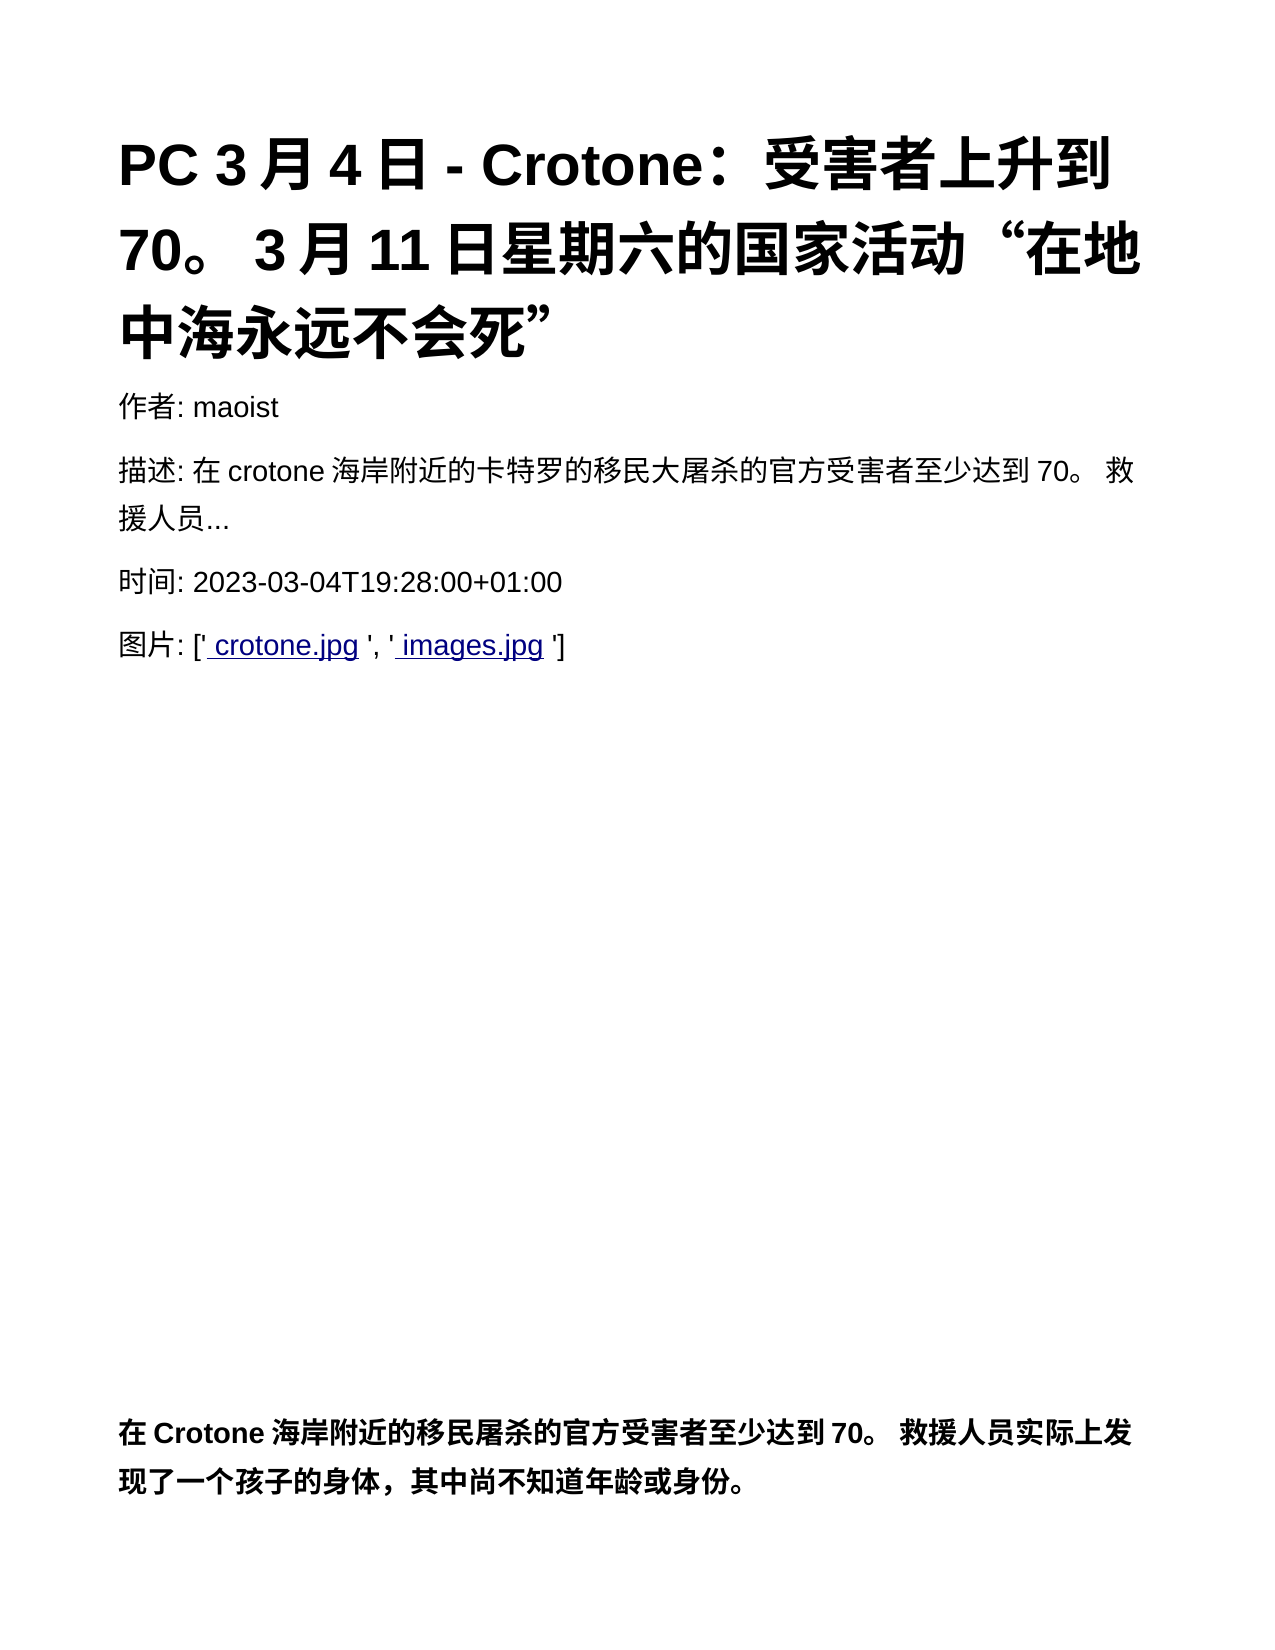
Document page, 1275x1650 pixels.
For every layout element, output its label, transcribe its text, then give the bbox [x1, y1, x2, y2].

text 在Crotone海岸附近的移民屠杀的官方受​​害者至少达到70。 救援人员实际上发现了一个孩子的身体，其中尚不知道年龄或身份。 [118, 685, 1157, 1501]
subtitle PC 3月4日 - Crotone：受害者上升到70。 3月11日星期六的国家活动“在地中海永远不会死” [118, 118, 1157, 372]
text 描述: 在crotone海岸附近的卡特罗的移民大屠杀的官方受​​害者至少达到70。 救援人员... [118, 447, 1157, 538]
text 图片: [' crotone.jpg ', ' images.jpg '] [118, 622, 1157, 664]
text 时间: 2023-03-04T19:28:00+01:00 [118, 559, 1157, 601]
text 作者: maoist [118, 384, 1157, 426]
